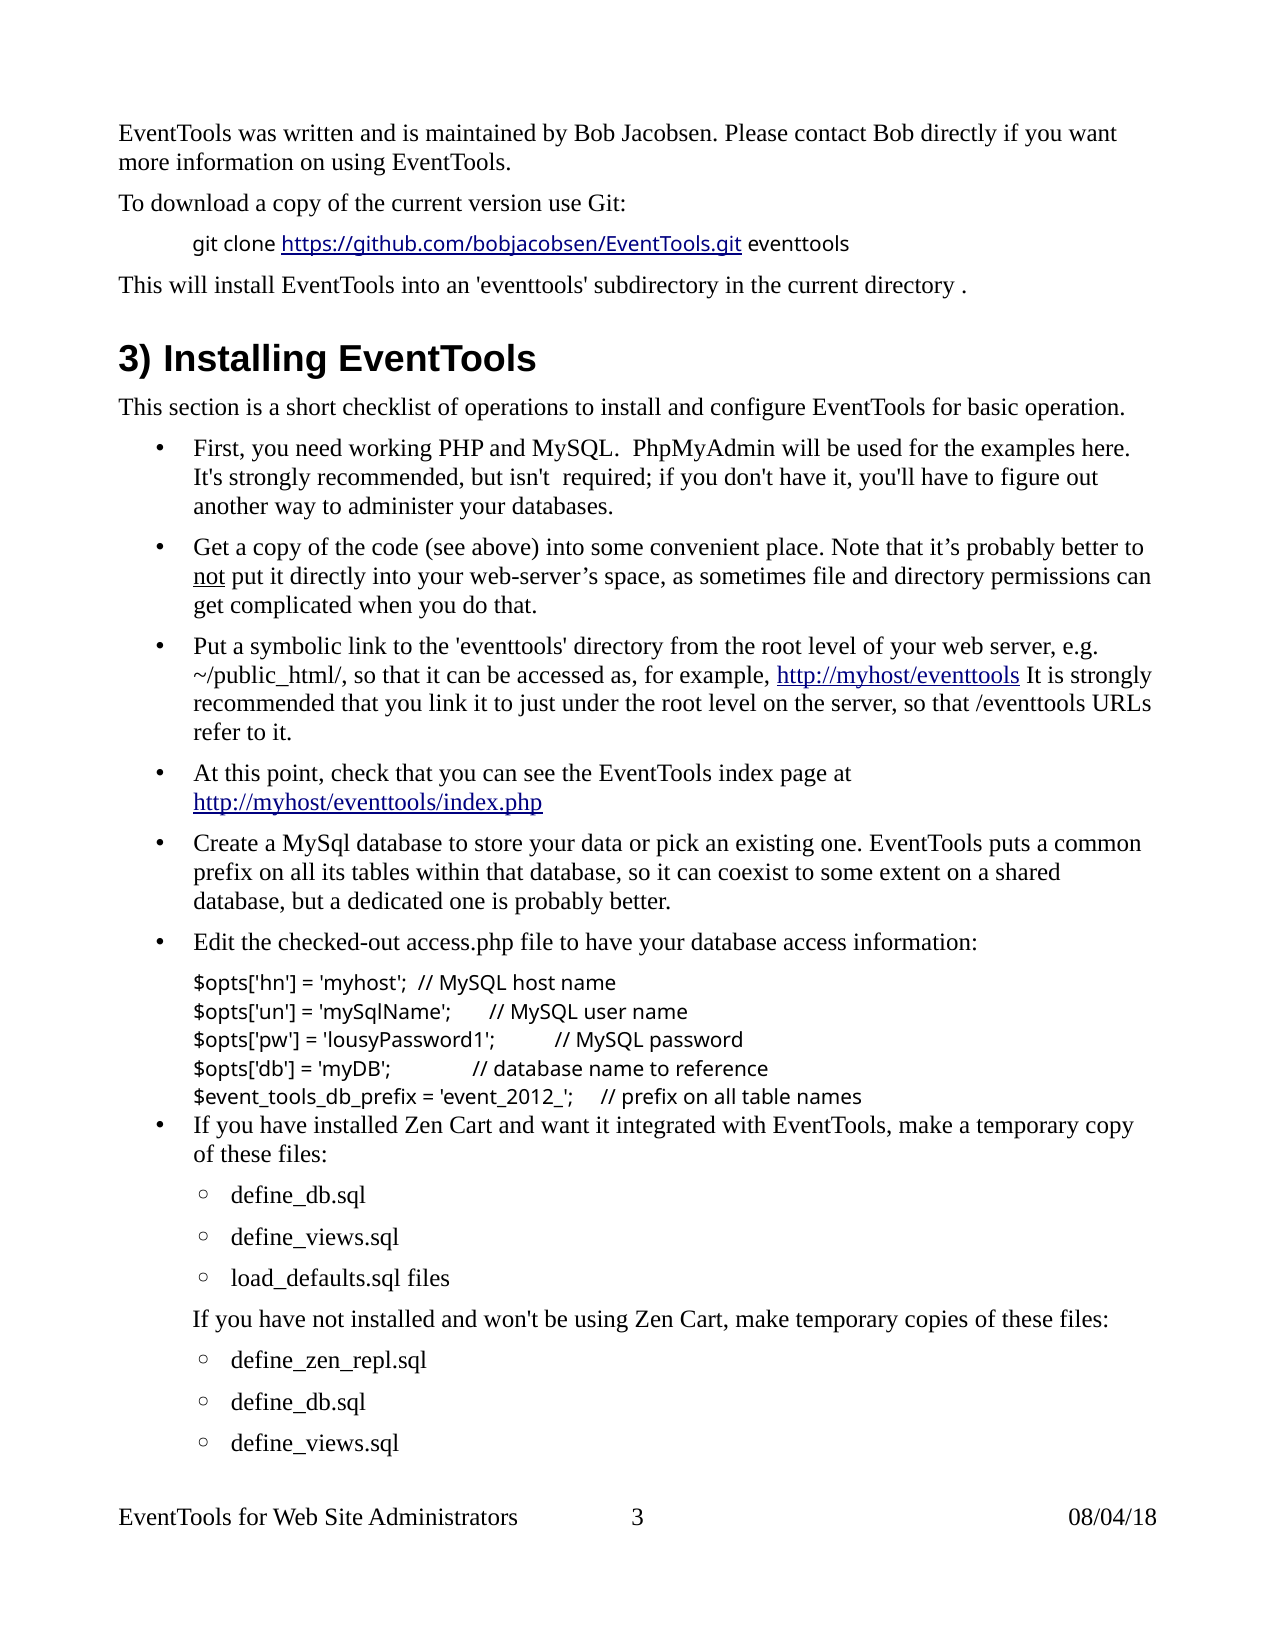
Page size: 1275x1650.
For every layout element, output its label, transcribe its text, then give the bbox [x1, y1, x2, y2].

text To download a copy of the current version use Git: [118, 188, 1157, 217]
list At this point, check that you can see the EventTools index page at http://myhost/eventtools/index.php [156, 758, 1157, 816]
list $event_tools_db_prefix = 'event_2012_'; // prefix on all table names [156, 1082, 1157, 1111]
list $opts['db'] = 'myDB'; // database name to reference [156, 1054, 1157, 1082]
text If you have not installed and won't be using Zen Cart, make temporary copies of these files: [192, 1304, 1157, 1333]
list $opts['un'] = 'mySqlName'; // MySQL user name [156, 997, 1157, 1025]
list $opts['pw'] = 'lousyPassword1'; // MySQL password [156, 1025, 1157, 1054]
list If you have installed Zen Cart and want it integrated with EventTools, make a temporary copy of these files: [156, 1111, 1157, 1168]
text EventTools was written and is maintained by Bob Jacobsen. Please contact Bob directly if you want more information on using EventTools. [118, 118, 1157, 176]
list Get a copy of the code (see above) into some convenient place. Note that it’s probably better to not put it directly into your web-server’s space, as sometimes file and directory permissions can get complicated when you do that. [156, 532, 1157, 618]
list Create a MySql database to store your data or pick an existing one. EventTools puts a common prefix on all its tables within that database, so it can coexist to some extent on a shared database, but a dedicated one is probably better. [156, 828, 1157, 915]
list define_views.sql [193, 1428, 1157, 1457]
list Put a symbolic link to the 'eventtools' directory from the root level of your web server, e.g. ~/public_html/, so that it can be accessed as, for example, http://myhost/eventtools It is strongly recommended that you link it to just under the root level on the server, so that /eventtools URLs refer to it. [156, 631, 1157, 746]
list load_defaults.sql files [193, 1263, 1157, 1292]
text This section is a short checklist of operations to install and configure EventTools for basic operation. [118, 392, 1157, 421]
list $opts['hn'] = 'myhost'; // MySQL host name [156, 968, 1157, 997]
list First, you need working PHP and MySQL. PhpMyAdmin will be used for the examples here. It's strongly recommended, but isn't required; if you don't have it, you'll have to figure out another way to administer your databases. [156, 433, 1157, 520]
list define_db.sql [193, 1387, 1157, 1416]
list define_db.sql [193, 1181, 1157, 1209]
list define_views.sql [193, 1222, 1157, 1251]
list define_zen_repl.sql [193, 1346, 1157, 1374]
list Edit the checked-out access.php file to have your database access information: [156, 927, 1157, 956]
subtitle Installing EventTools [118, 337, 1157, 380]
text git clone https://github.com/bobjacobsen/EventTools.git eventtools [192, 229, 1157, 258]
text This will install EventTools into an 'eventtools' subdirectory in the current directory . [118, 270, 1157, 299]
